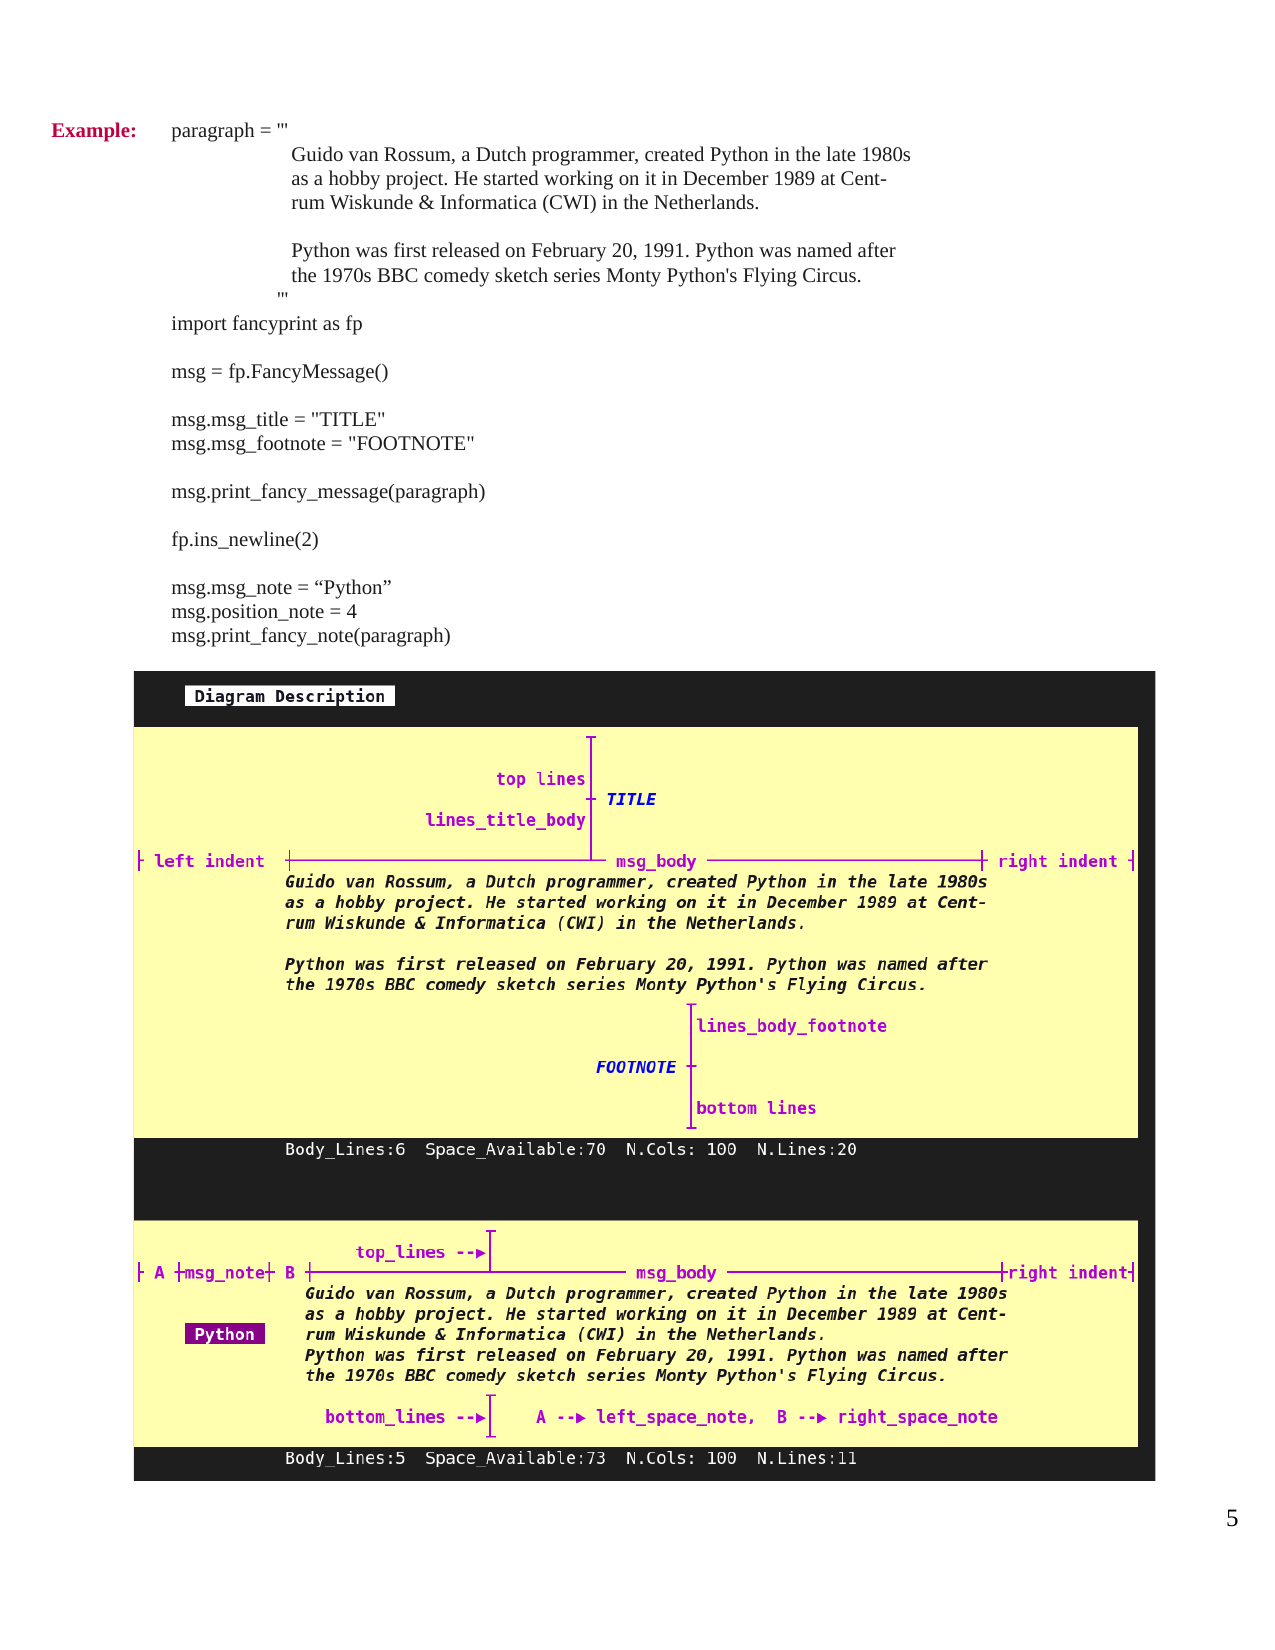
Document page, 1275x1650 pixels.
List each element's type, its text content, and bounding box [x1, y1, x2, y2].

text msg.print_fancy_note(paragraph) [51, 623, 1238, 647]
text as a hobby project. He started working on it in December 1989 at Cent- [51, 166, 1238, 190]
text msg.msg_note = “Python” [51, 575, 1238, 599]
text msg.msg_footnote = "FOOTNOTE" [51, 431, 1238, 455]
text import fancyprint as fp [51, 311, 1238, 335]
text msg = fp.FancyMessage() [51, 359, 1238, 383]
text msg.msg_title = "TITLE" [51, 407, 1238, 431]
text Guido van Rossum, a Dutch programmer, created Python in the late 1980s [51, 142, 1238, 166]
text the 1970s BBC comedy sketch series Monty Python's Flying Circus. [51, 262, 1238, 287]
text rum Wiskunde & Informatica (CWI) in the Netherlands. [51, 190, 1238, 214]
text msg.print_fancy_message(paragraph) [51, 479, 1238, 503]
text Example: paragraph = ''' [51, 118, 1238, 142]
picture [133, 671, 1156, 1481]
text Python was first released on February 20, 1991. Python was named after [51, 238, 1238, 262]
text msg.position_note = 4 [51, 599, 1238, 623]
text fp.ins_newline(2) [51, 527, 1238, 551]
text ''' [51, 287, 1238, 311]
